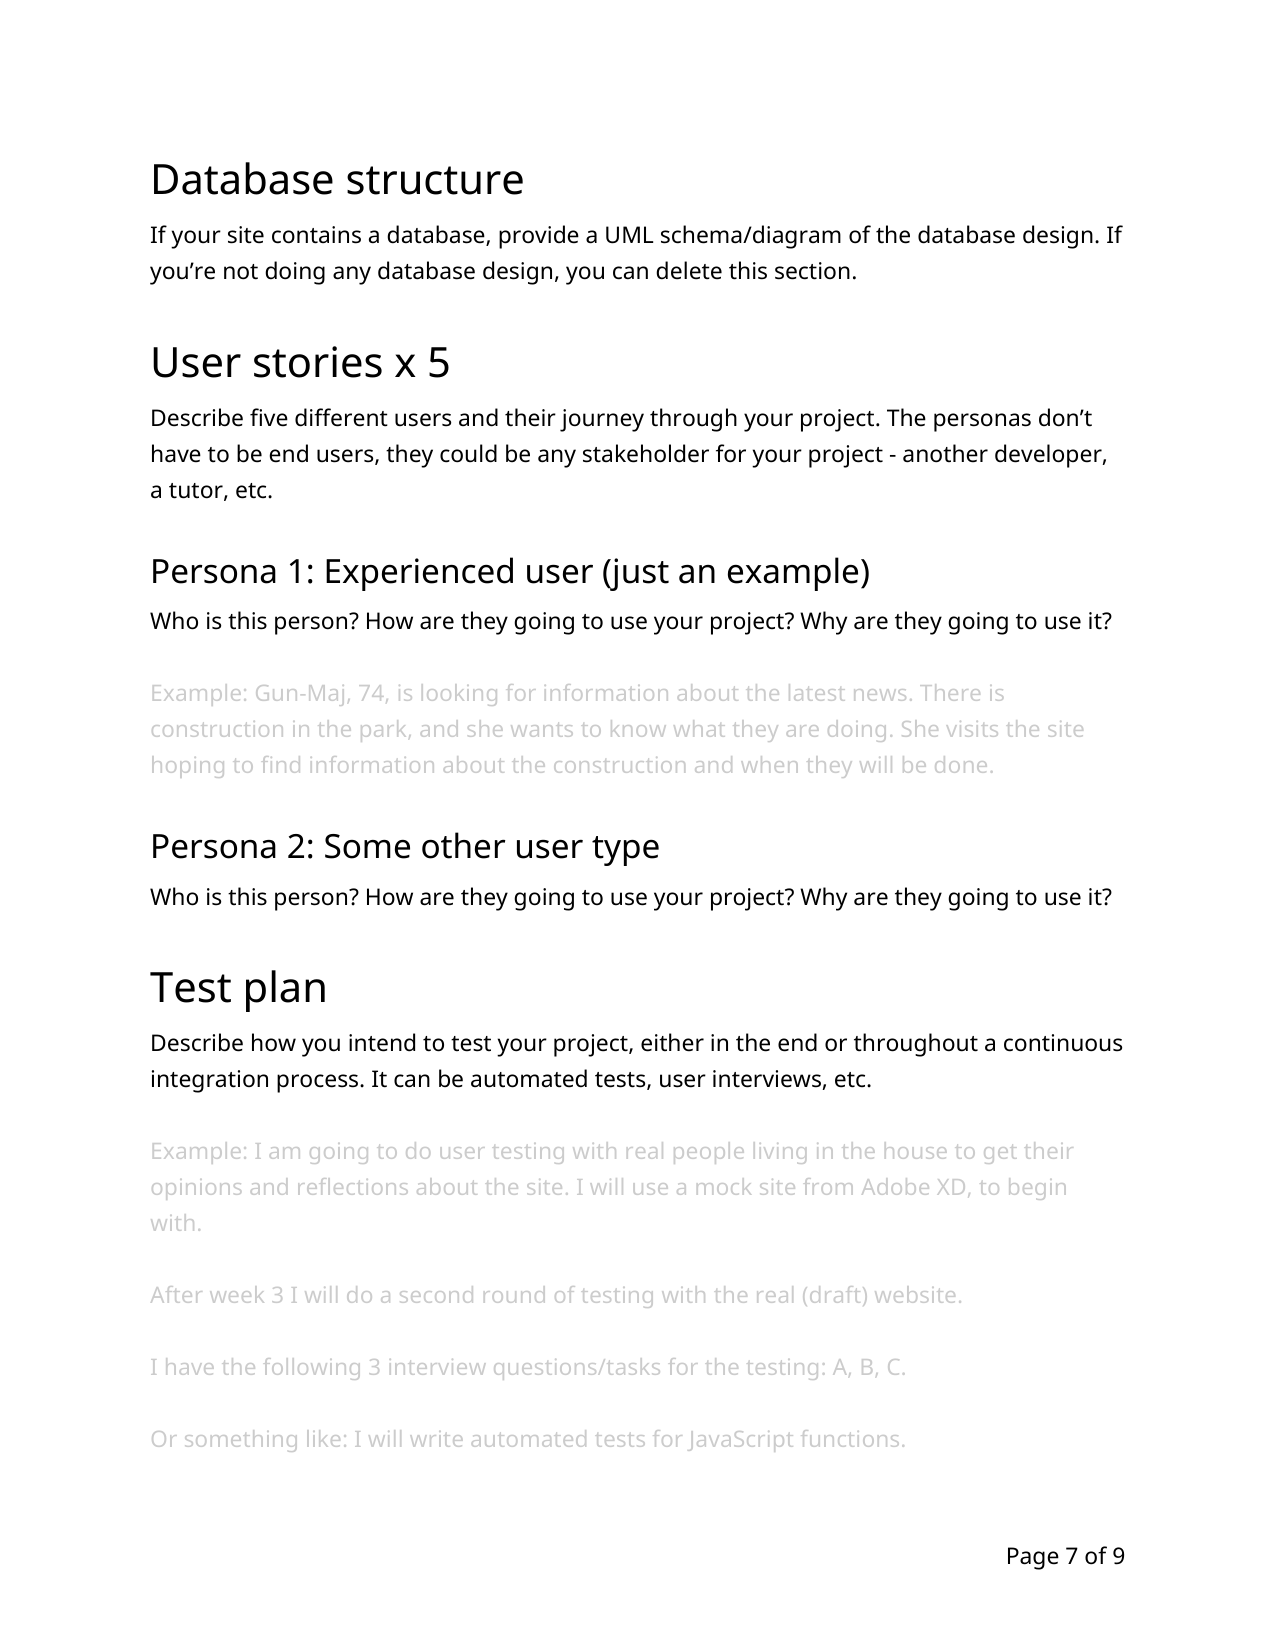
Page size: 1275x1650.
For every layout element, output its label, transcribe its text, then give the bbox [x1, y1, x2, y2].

text Who is this person? How are they going to use your project? Why are they going to use it? [150, 880, 1125, 912]
subtitle Database structure [150, 150, 1125, 207]
subtitle User stories x 5 [150, 333, 1125, 389]
subtitle Test plan [150, 958, 1125, 1015]
text Example: Gun-Maj, 74, is looking for information about the latest news. There is construction in the park, and she wants to know what they are doing. She visits the site hoping to find information about the construction and when they will be done. [150, 677, 1125, 780]
text I have the following 3 interview questions/tasks for the testing: A, B, C. [150, 1351, 1125, 1382]
subtitle Persona 1: Experienced user (just an example) [150, 547, 1125, 593]
text Or something like: I will write automated tests for JavaScript functions. [150, 1423, 1125, 1454]
text If your site contains a database, provide a UML schema/diagram of the database design. If you’re not doing any database design, you can delete this section. [150, 219, 1125, 286]
text Who is this person? How are they going to use your project? Why are they going to use it? [150, 605, 1125, 637]
subtitle Persona 2: Some other user type [150, 822, 1125, 868]
text Describe five different users and their journey through your project. The personas don’t have to be end users, they could be any stakeholder for your project - another developer, a tutor, etc. [150, 402, 1125, 505]
text After week 3 I will do a second round of testing with the real (draft) website. [150, 1279, 1125, 1310]
text Example: I am going to do user testing with real people living in the house to get their opinions and reflections about the site. I will use a mock site from Adobe XD, to begin with. [150, 1135, 1125, 1238]
text Describe how you intend to test your project, either in the end or throughout a continuous integration process. It can be automated tests, user interviews, etc. [150, 1027, 1125, 1094]
